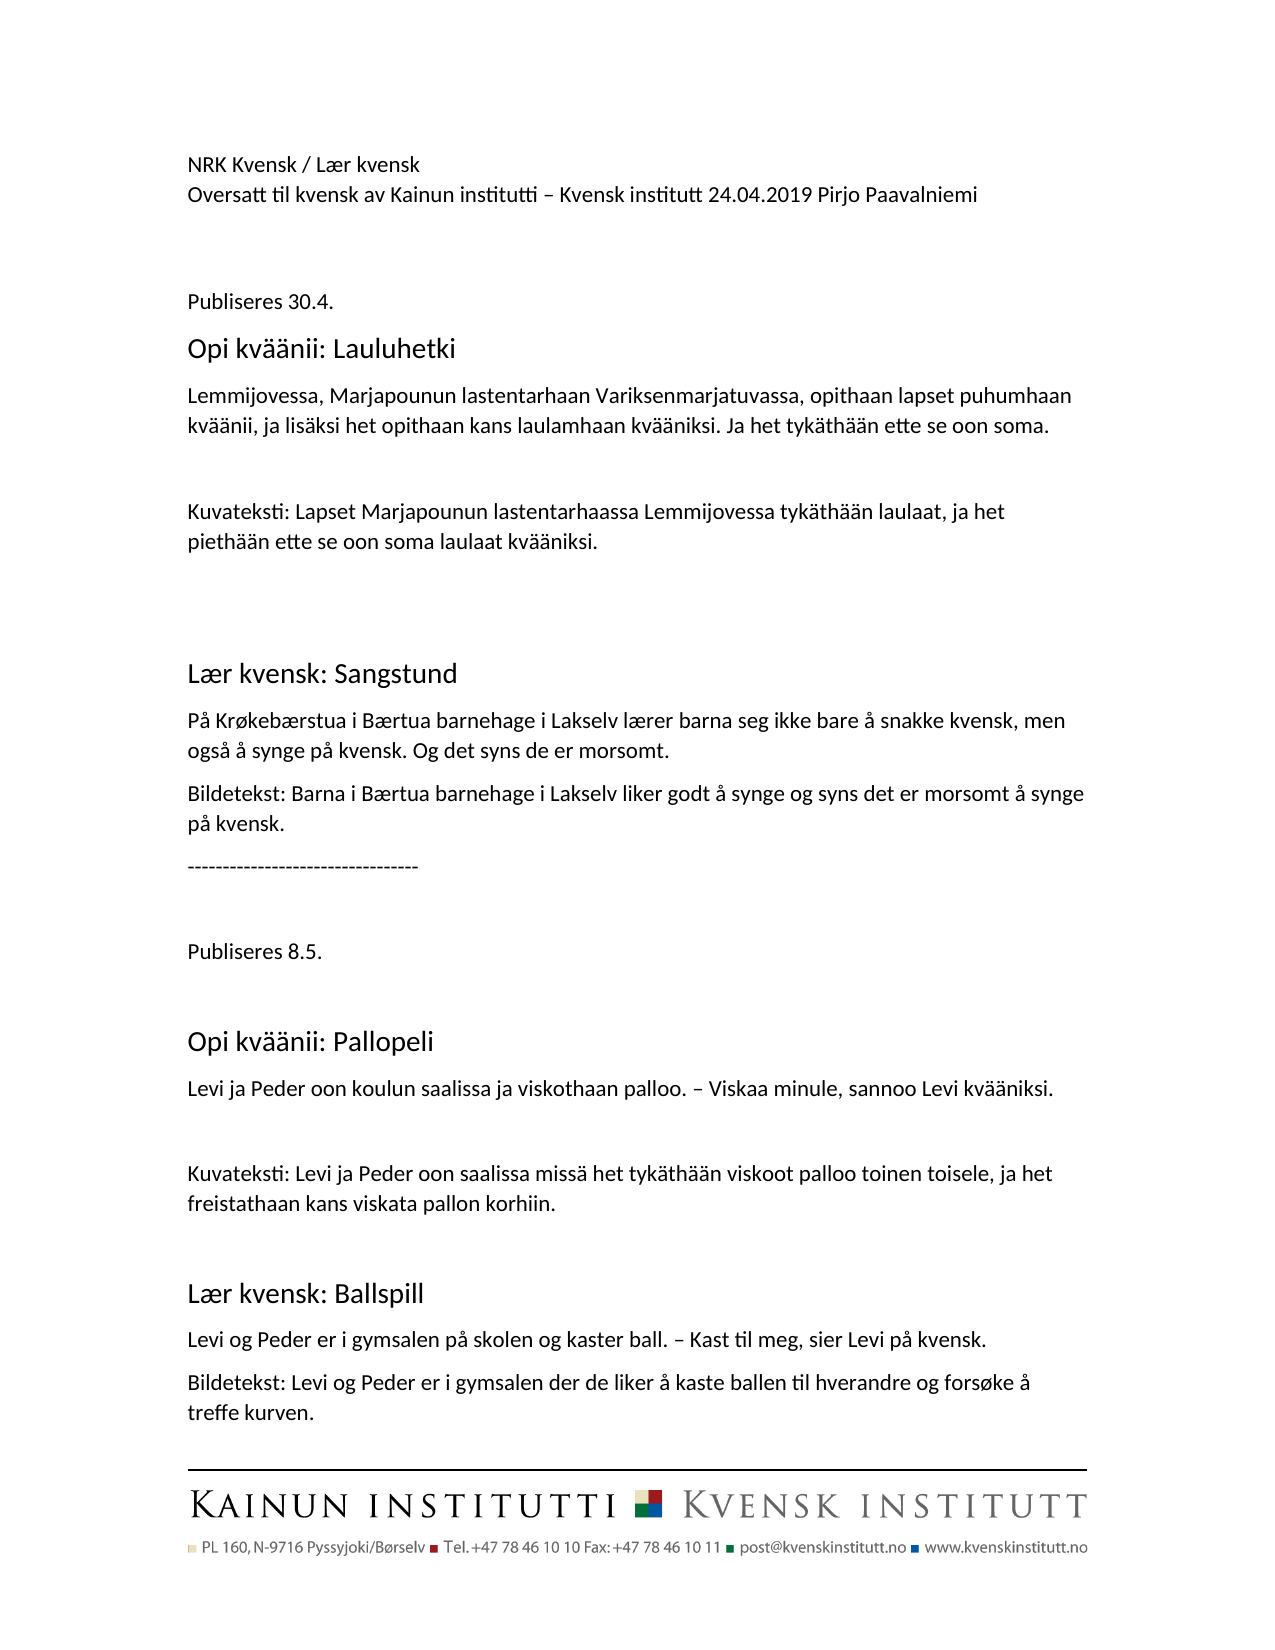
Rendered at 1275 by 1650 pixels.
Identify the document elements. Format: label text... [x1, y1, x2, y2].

text Oversatt til kvensk av Kainun institutti – Kvensk institutt 24.04.2019 Pirjo Paavalniemi [187, 180, 1087, 208]
text Publiseres 8.5. [187, 937, 1087, 965]
text Lær kvensk: Sangstund [187, 655, 1087, 691]
picture [187, 1490, 1088, 1558]
text Kuvateksti: Lapset Marjapounun lastentarhaassa Lemmijovessa tykäthään laulaat, ja het piethään ette se oon soma laulaat kvääniksi. [187, 497, 1087, 555]
text NRK Kvensk / Lær kvensk [187, 150, 1087, 178]
text Opi kväänii: Pallopeli [187, 1023, 1087, 1058]
text Publiseres 30.4. [187, 287, 1087, 316]
text --------------------------------- [187, 852, 1087, 880]
text Opi kväänii: Lauluhetki [187, 330, 1087, 366]
text Lemmijovessa, Marjapounun lastentarhaan Variksenmarjatuvassa, opithaan lapset puhumhaan kväänii, ja lisäksi het opithaan kans laulamhaan kvääniksi. Ja het tykäthään ette se oon soma. [187, 381, 1087, 439]
text Bildetekst: Levi og Peder er i gymsalen der de liker å kaste ballen til hverandre og forsøke å treffe kurven. [187, 1368, 1087, 1427]
text Bildetekst: Barna i Bærtua barnehage i Lakselv liker godt å synge og syns det er morsomt å synge på kvensk. [187, 779, 1087, 837]
text Levi ja Peder oon koulun saalissa ja viskothaan palloo. – Viskaa minule, sannoo Levi kvääniksi. [187, 1074, 1087, 1102]
text Lær kvensk: Ballspill [187, 1275, 1087, 1310]
text På Krøkebærstua i Bærtua barnehage i Lakselv lærer barna seg ikke bare å snakke kvensk, men også å synge på kvensk. Og det syns de er morsomt. [187, 706, 1087, 764]
text Levi og Peder er i gymsalen på skolen og kaster ball. – Kast til meg, sier Levi på kvensk. [187, 1326, 1087, 1354]
text Kuvateksti: Levi ja Peder oon saalissa missä het tykäthään viskoot palloo toinen toisele, ja het freistathaan kans viskata pallon korhiin. [187, 1159, 1087, 1217]
